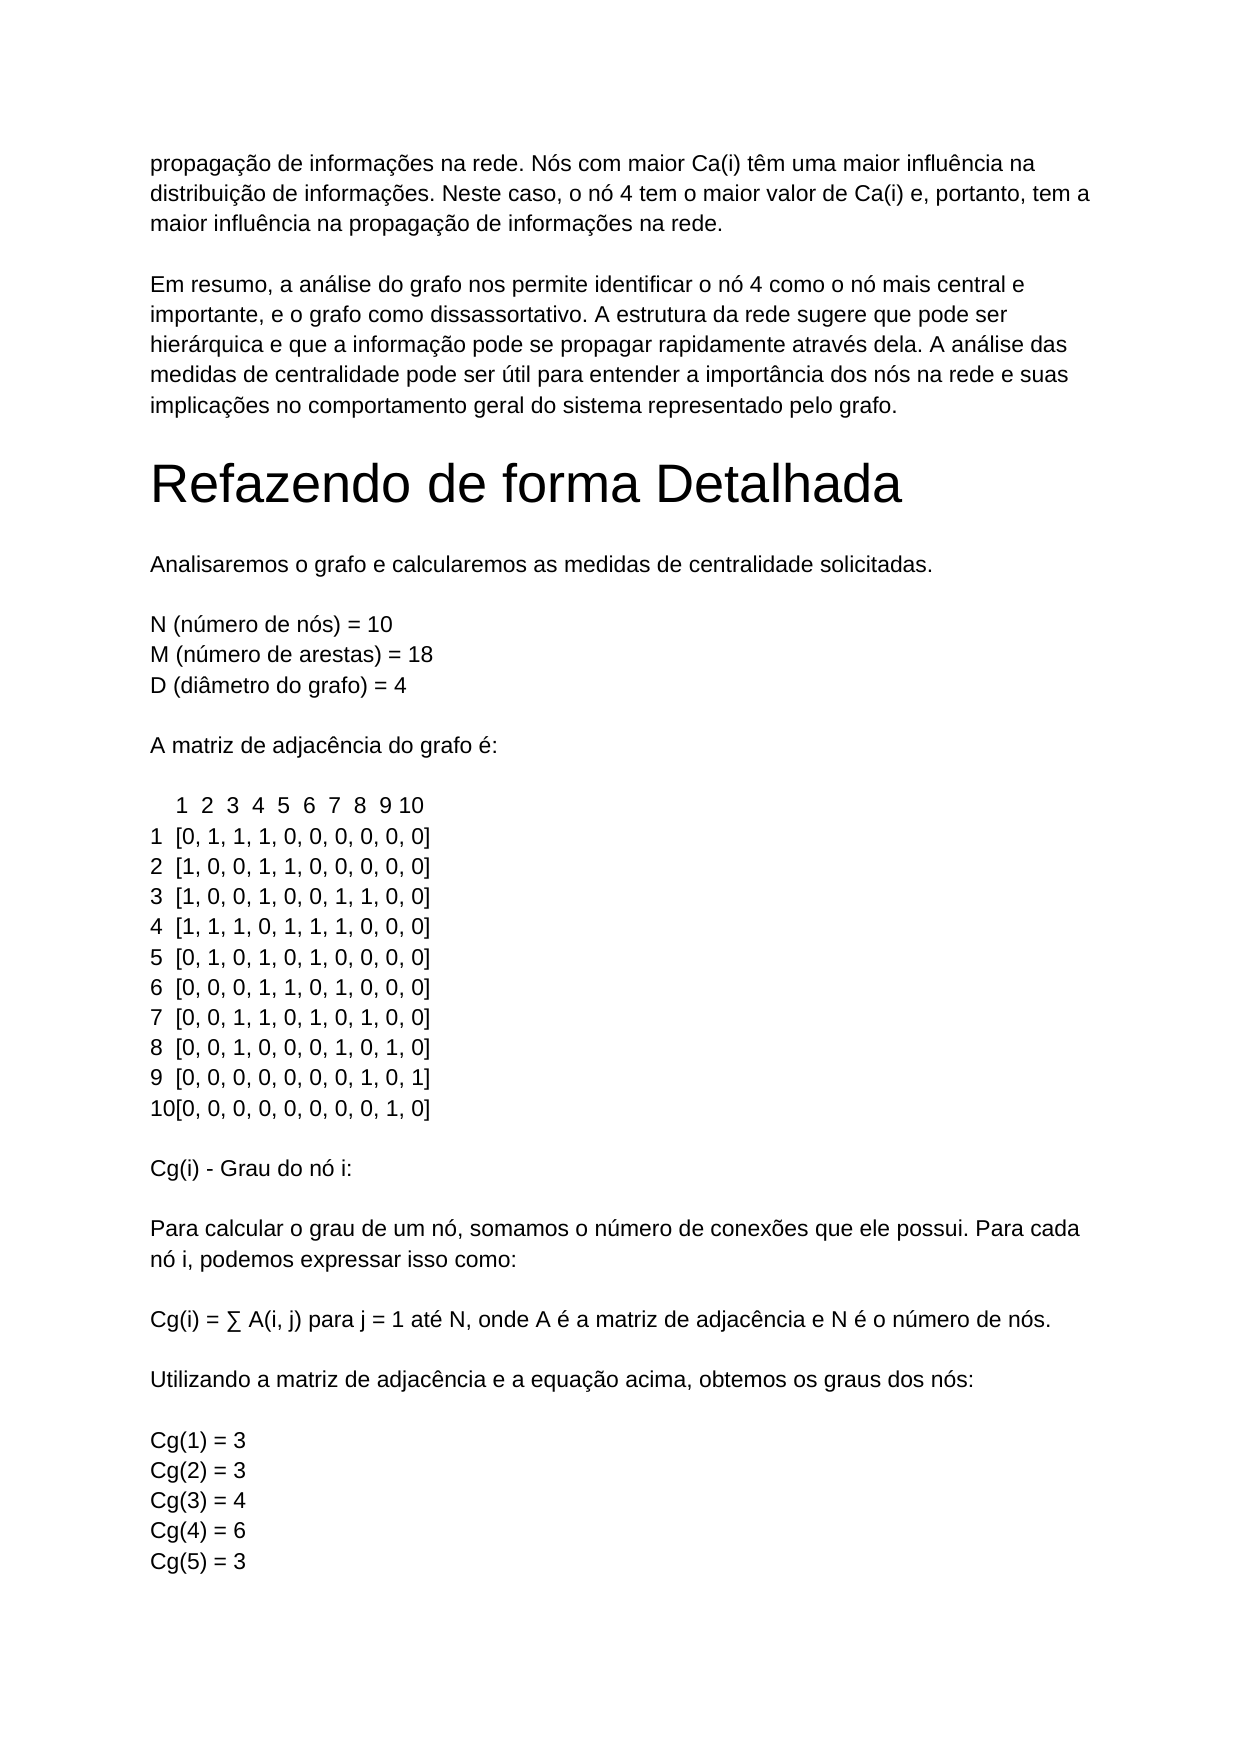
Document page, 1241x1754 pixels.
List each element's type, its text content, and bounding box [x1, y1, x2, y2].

text Cg(2) = 3 [150, 1457, 1090, 1483]
text Utilizando a matriz de adjacência e a equação acima, obtemos os graus dos nós: [150, 1366, 1090, 1393]
title Refazendo de forma Detalhada [150, 452, 1090, 514]
text Cg(3) = 4 [150, 1487, 1090, 1514]
text 7 [0, 0, 1, 1, 0, 1, 0, 1, 0, 0] [150, 1004, 1090, 1030]
text Cg(1) = 3 [150, 1427, 1090, 1453]
text 10[0, 0, 0, 0, 0, 0, 0, 0, 1, 0] [150, 1094, 1090, 1121]
text 8 [0, 0, 1, 0, 0, 0, 1, 0, 1, 0] [150, 1034, 1090, 1061]
text A matriz de adjacência do grafo é: [150, 732, 1090, 758]
text Cg(5) = 3 [150, 1548, 1090, 1574]
text Em resumo, a análise do grafo nos permite identificar o nó 4 como o nó mais central e importante, e o grafo como dissassortativo. A estrutura da rede sugere que pode ser hierárquica e que a informação pode se propagar rapidamente através dela. A análise das medidas de centralidade pode ser útil para entender a importância dos nós na rede e suas implicações no comportamento geral do sistema representado pelo grafo. [150, 271, 1090, 418]
text 3 [1, 0, 0, 1, 0, 0, 1, 1, 0, 0] [150, 883, 1090, 909]
text 1 2 3 4 5 6 7 8 9 10 [150, 792, 1090, 819]
text M (número de arestas) = 18 [150, 641, 1090, 668]
text Analisaremos o grafo e calcularemos as medidas de centralidade solicitadas. [150, 551, 1090, 577]
text 9 [0, 0, 0, 0, 0, 0, 0, 1, 0, 1] [150, 1064, 1090, 1091]
text Cg(i) - Grau do nó i: [150, 1155, 1090, 1181]
text 4 [1, 1, 1, 0, 1, 1, 1, 0, 0, 0] [150, 913, 1090, 940]
text 5 [0, 1, 0, 1, 0, 1, 0, 0, 0, 0] [150, 943, 1090, 970]
text Cg(i) = ∑ A(i, j) para j = 1 até N, onde A é a matriz de adjacência e N é o número de nós. [150, 1306, 1090, 1332]
text N (número de nós) = 10 [150, 611, 1090, 638]
text propagação de informações na rede. Nós com maior Ca(i) têm uma maior influência na distribuição de informações. Neste caso, o nó 4 tem o maior valor de Ca(i) e, portanto, tem a maior influência na propagação de informações na rede. [150, 150, 1090, 237]
text Cg(4) = 6 [150, 1517, 1090, 1544]
text D (diâmetro do grafo) = 4 [150, 672, 1090, 698]
text 2 [1, 0, 0, 1, 1, 0, 0, 0, 0, 0] [150, 853, 1090, 879]
text Para calcular o grau de um nó, somamos o número de conexões que ele possui. Para cada nó i, podemos expressar isso como: [150, 1215, 1090, 1272]
text 6 [0, 0, 0, 1, 1, 0, 1, 0, 0, 0] [150, 974, 1090, 1000]
text 1 [0, 1, 1, 1, 0, 0, 0, 0, 0, 0] [150, 823, 1090, 849]
